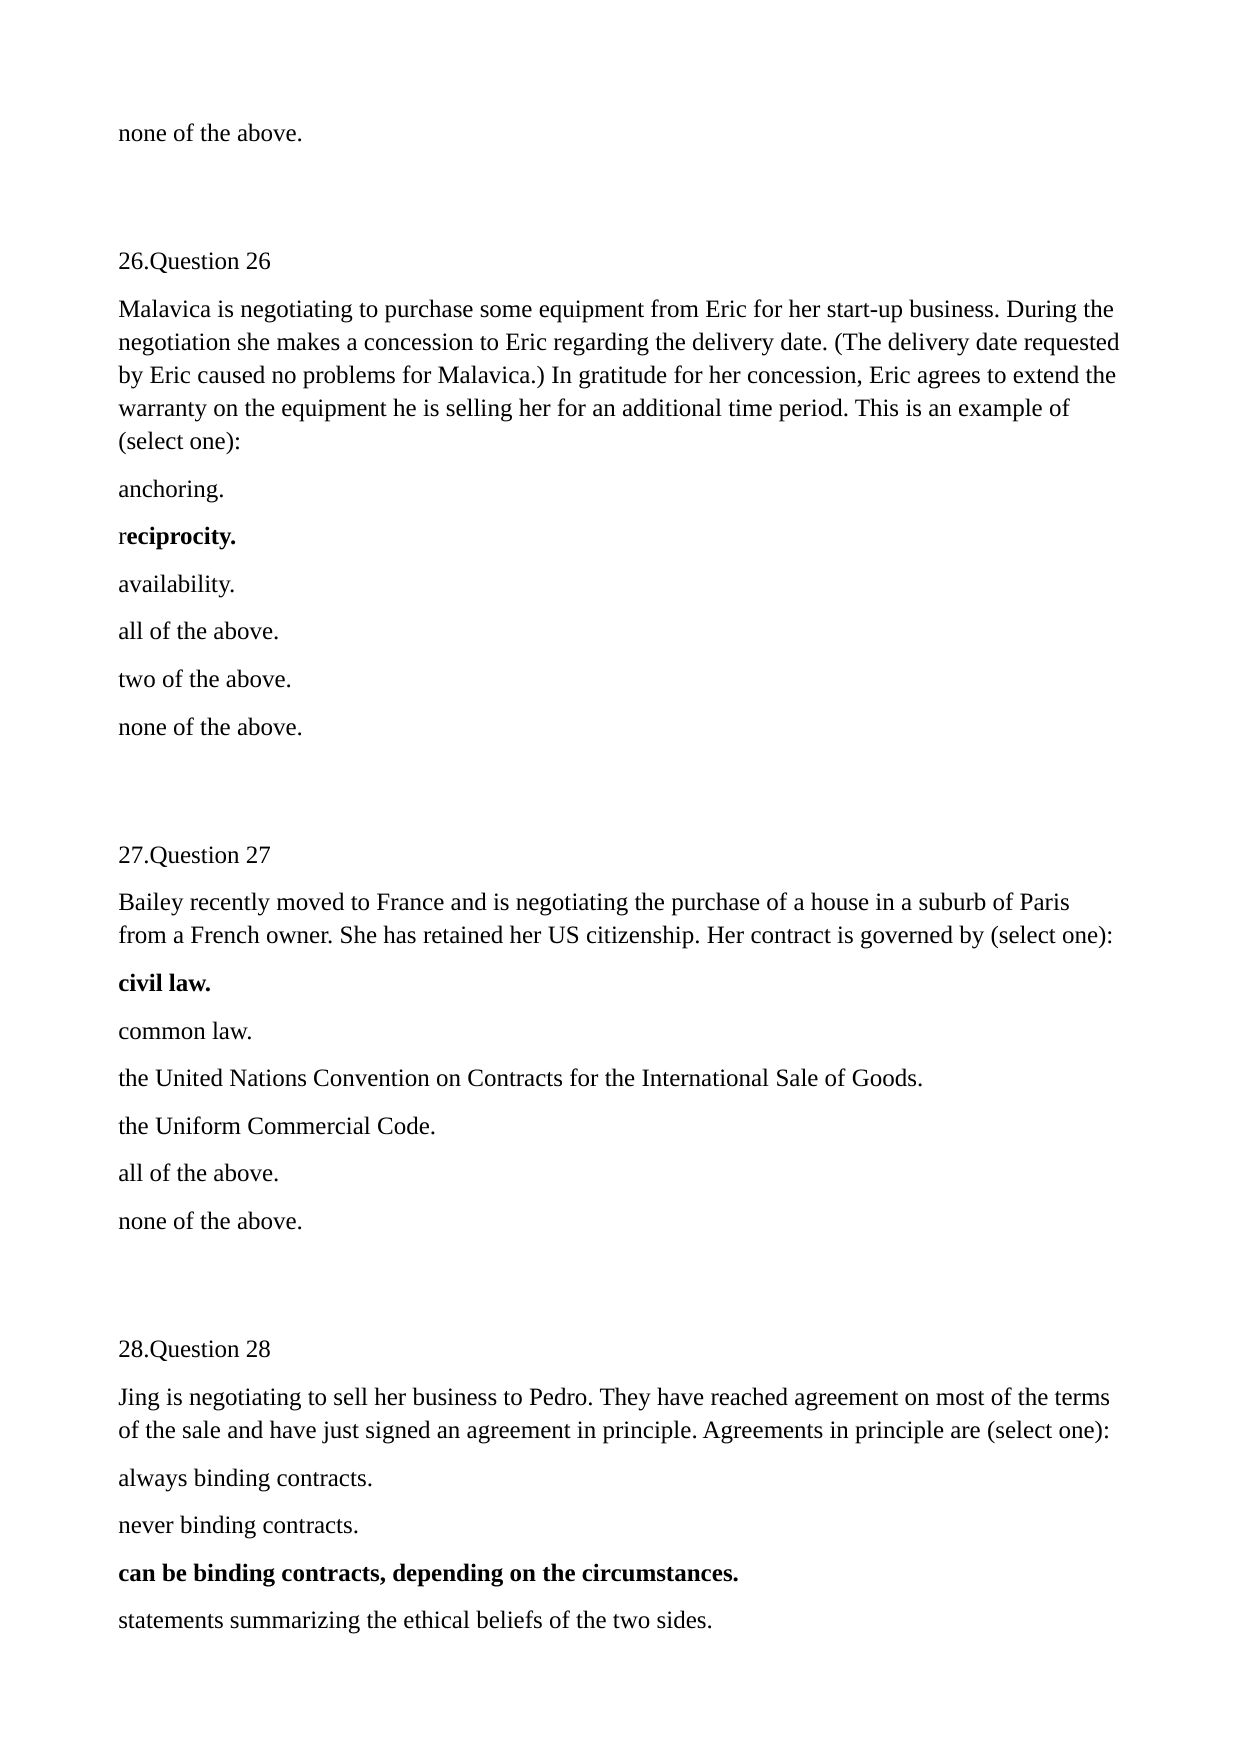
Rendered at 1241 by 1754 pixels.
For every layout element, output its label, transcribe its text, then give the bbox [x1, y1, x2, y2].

text statements summarizing the ethical beliefs of the two sides. [118, 1605, 1122, 1634]
text none of the above. [118, 1206, 1122, 1235]
text none of the above. [118, 712, 1122, 740]
text Bailey recently moved to France and is negotiating the purchase of a house in a suburb of Paris from a French owner. She has retained her US citizenship. Her contract is governed by (select one): [118, 887, 1122, 949]
text anchoring. [118, 474, 1122, 502]
text availability. [118, 569, 1122, 598]
text 28.Question 28 [118, 1334, 1122, 1363]
text 26.Question 26 [118, 246, 1122, 275]
text none of the above. [118, 118, 1122, 147]
text all of the above. [118, 1158, 1122, 1187]
text common law. [118, 1016, 1122, 1044]
text 27.Question 27 [118, 840, 1122, 869]
text never binding contracts. [118, 1510, 1122, 1539]
text Malavica is negotiating to purchase some equipment from Eric for her start-up business. During the negotiation she makes a concession to Eric regarding the delivery date. (The delivery date requested by Eric caused no problems for Malavica.) In gratitude for her concession, Eric agrees to extend the warranty on the equipment he is selling her for an additional time period. This is an example of (select one): [118, 294, 1122, 455]
text Jing is negotiating to sell her business to Pedro. They have reached agreement on most of the terms of the sale and have just signed an agreement in principle. Agreements in principle are (select one): [118, 1382, 1122, 1444]
text civil law. [118, 968, 1122, 997]
text two of the above. [118, 664, 1122, 693]
text the Uniform Commercial Code. [118, 1111, 1122, 1140]
text all of the above. [118, 616, 1122, 645]
text can be binding contracts, depending on the circumstances. [118, 1558, 1122, 1587]
text reciprocity. [118, 521, 1122, 550]
text the United Nations Convention on Contracts for the International Sale of Goods. [118, 1063, 1122, 1092]
text always binding contracts. [118, 1463, 1122, 1491]
